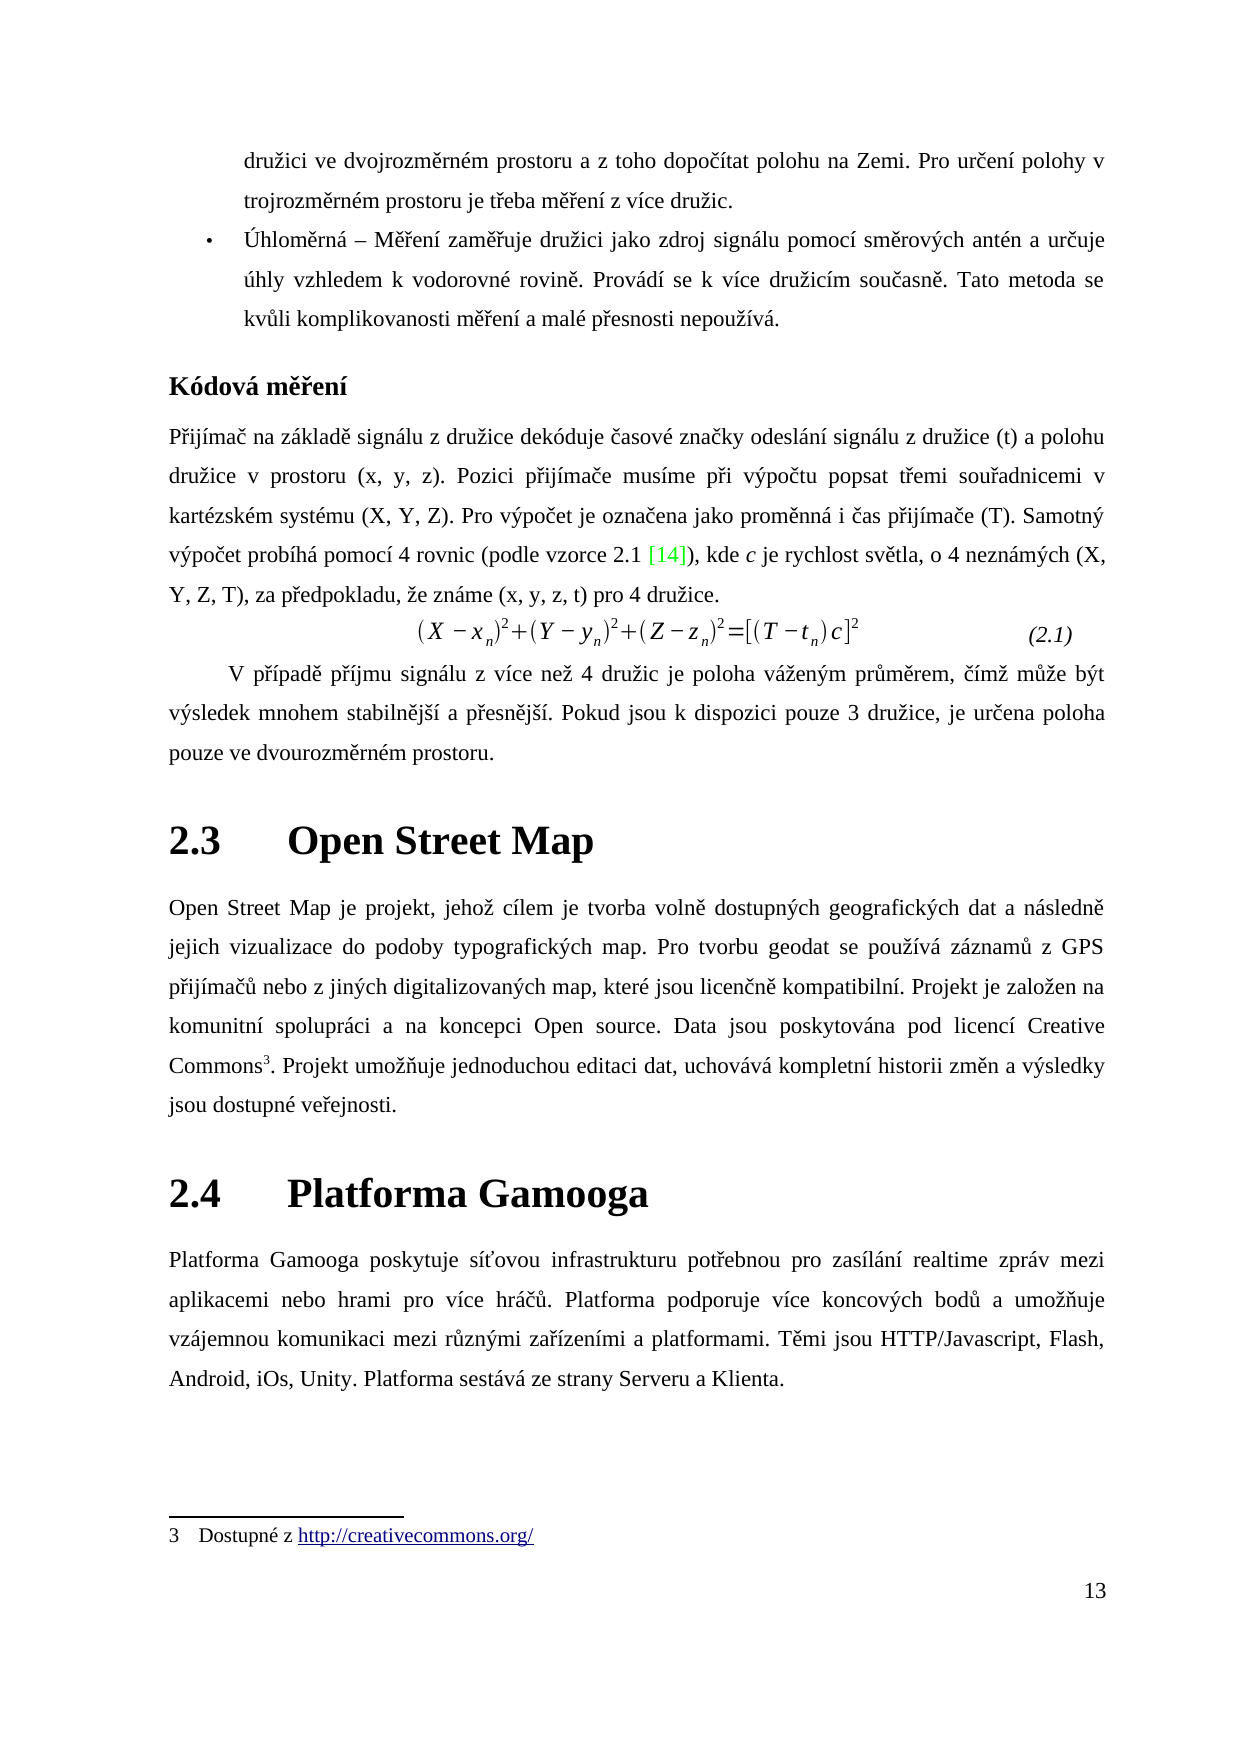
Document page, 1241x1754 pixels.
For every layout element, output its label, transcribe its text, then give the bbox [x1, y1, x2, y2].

text V případě příjmu signálu z více než 4 družic je poloha váženým průměrem, čímž může být výsledek mnohem stabilnější a přesnější. Pokud jsou k dispozici pouze 3 družice, je určena poloha pouze ve dvourozměrném prostoru. [169, 660, 1106, 765]
text Dostupné z http://creativecommons.org/ [169, 1523, 1106, 1547]
text (2.1) [1009, 621, 1093, 647]
text Přijímač na základě signálu z družice dekóduje časové značky odeslání signálu z družice (t) a polohu družice v prostoru (x, y, z). Pozici přijímače musíme při výpočtu popsat třemi souřadnicemi v kartézském systému (X, Y, Z). Pro výpočet je označena jako proměnná i čas přijímače (T). Samotný výpočet probíhá pomocí 4 rovnic (podle vzorce 2.1 [14]), kde c je rychlost světla, o 4 neznámých (X, Y, Z, T), za předpokladu, že známe (x, y, z, t) pro 4 družice. [169, 423, 1106, 607]
subtitle Kódová měření [169, 370, 1106, 401]
subtitle Open Street Map [169, 816, 1106, 864]
subtitle Platforma Gamooga [169, 1168, 1106, 1216]
text Open Street Map je projekt, jehož cílem je tvorba volně dostupných geografických dat a následně jejich vizualizace do podoby typografických map. Pro tvorbu geodat se používá záznamů z GPS přijímačů nebo z jiných digitalizovaných map, které jsou licenčně kompatibilní. Projekt je založen na komunitní spolupráci a na koncepci Open source. Data jsou poskytována pod licencí Creative Commons. Projekt umožňuje jednoduchou editaci dat, uchovává kompletní historii změn a výsledky jsou dostupné veřejnosti. [169, 894, 1106, 1118]
list Úhloměrná – Měření zaměřuje družici jako zdroj signálu pomocí směrových antén a určuje úhly vzhledem k vodorovné rovině. Provádí se k více družicím současně. Tato metoda se kvůli komplikovanosti měření a malé přesnosti nepoužívá. [206, 227, 1106, 332]
text Platforma Gamooga poskytuje síťovou infrastrukturu potřebnou pro zasílání realtime zpráv mezi aplikacemi nebo hrami pro více hráčů. Platforma podporuje více koncových bodů a umožňuje vzájemnou komunikaci mezi různými zařízeními a platformami. Těmi jsou HTTP/Javascript, Flash, Android, iOs, Unity. Platforma sestává ze strany Serveru a Klienta. [169, 1246, 1106, 1391]
list družici ve dvojrozměrném prostoru a z toho dopočítat polohu na Zemi. Pro určení polohy v trojrozměrném prostoru je třeba měření z více družic. [206, 148, 1106, 213]
